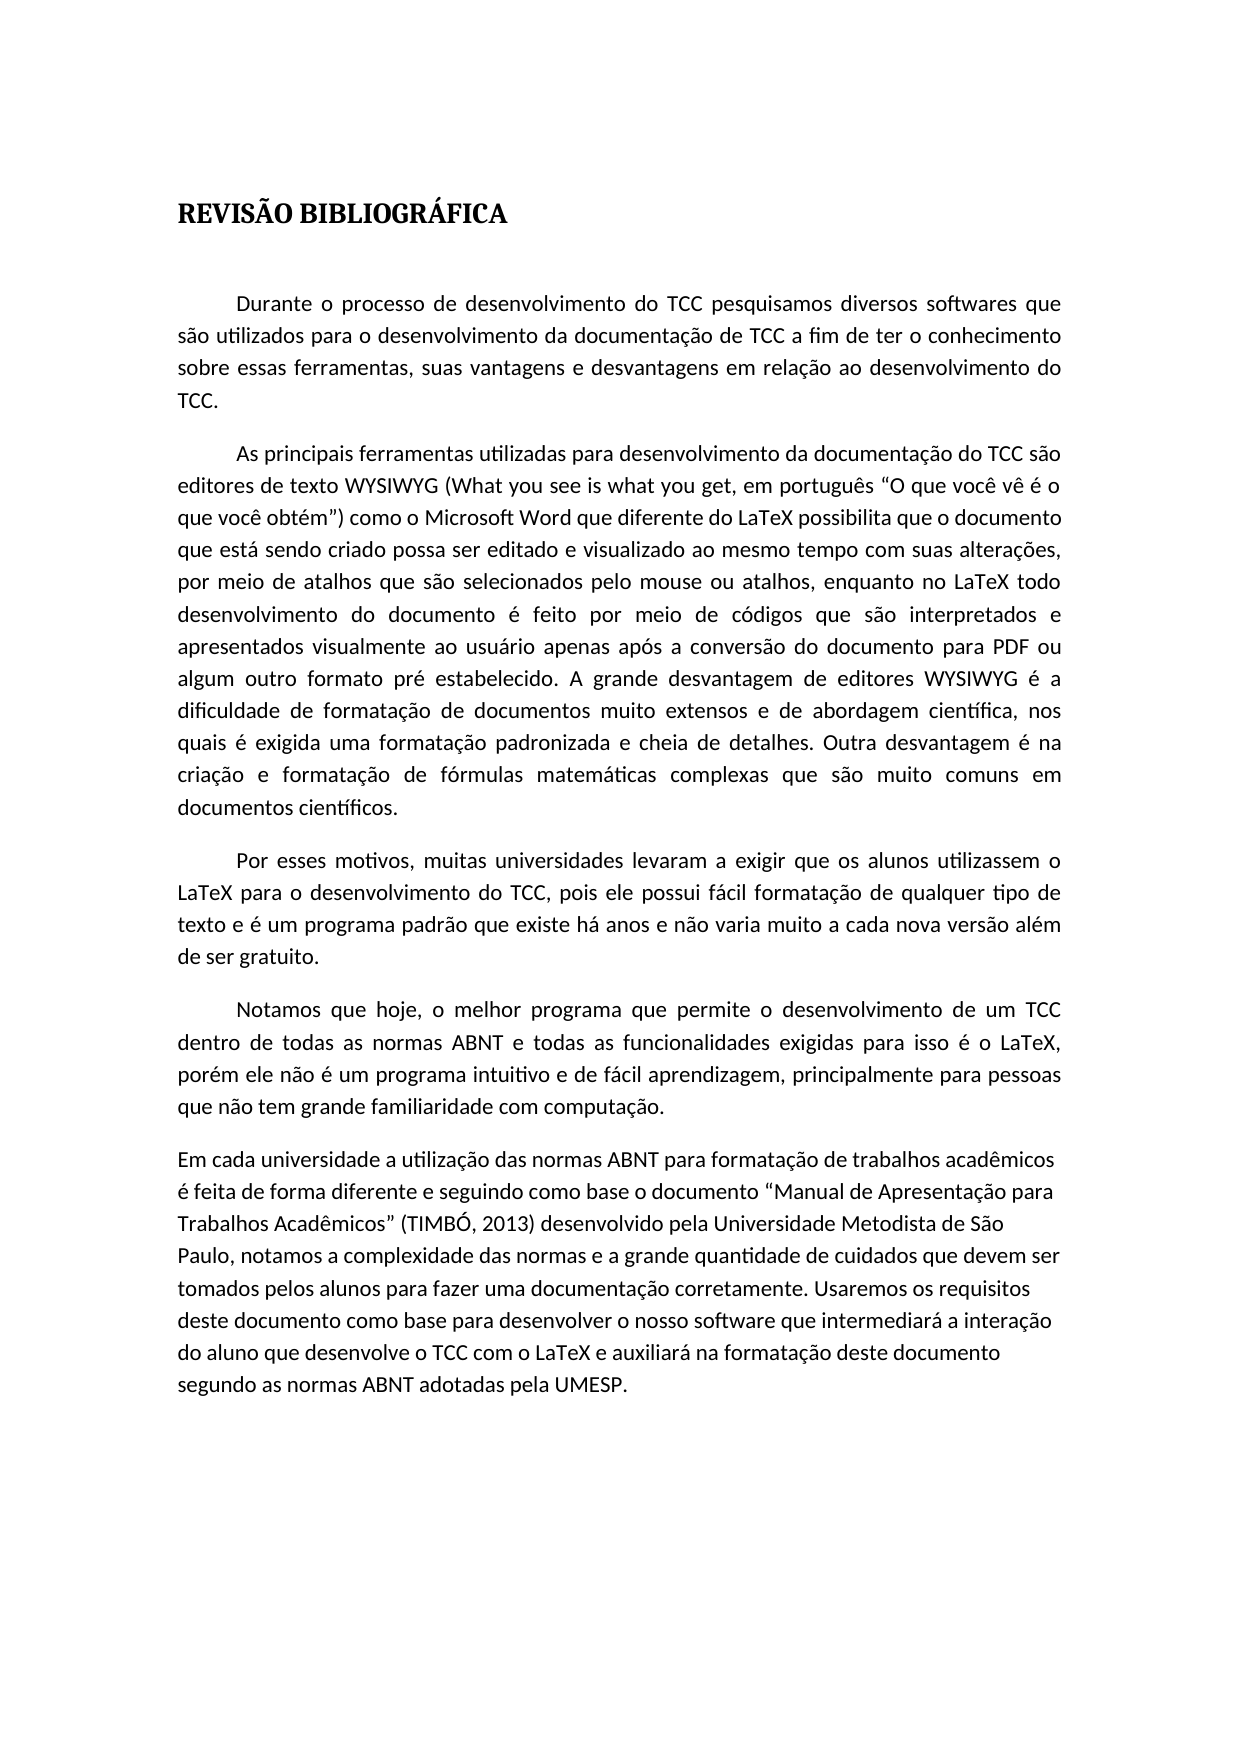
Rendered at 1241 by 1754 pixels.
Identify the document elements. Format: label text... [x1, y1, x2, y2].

text Notamos que hoje, o melhor programa que permite o desenvolvimento de um TCC dentro de todas as normas ABNT e todas as funcionalidades exigidas para isso é o LaTeX, porém ele não é um programa intuitivo e de fácil aprendizagem, principalmente para pessoas que não tem grande familiaridade com computação. [177, 995, 1063, 1120]
subtitle REVISÃO BIBLIOGRÁFICA [177, 198, 1063, 231]
text Por esses motivos, muitas universidades levaram a exigir que os alunos utilizassem o LaTeX para o desenvolvimento do TCC, pois ele possui fácil formatação de qualquer tipo de texto e é um programa padrão que existe há anos e não varia muito a cada nova versão além de ser gratuito. [177, 846, 1063, 970]
text Durante o processo de desenvolvimento do TCC pesquisamos diversos softwares que são utilizados para o desenvolvimento da documentação de TCC a fim de ter o conhecimento sobre essas ferramentas, suas vantagens e desvantagens em relação ao desenvolvimento do TCC. [177, 289, 1063, 414]
text As principais ferramentas utilizadas para desenvolvimento da documentação do TCC são editores de texto WYSIWYG (What you see is what you get, em português “O que você vê é o que você obtém”) como o Microsoft Word que diferente do LaTeX possibilita que o documento que está sendo criado possa ser editado e visualizado ao mesmo tempo com suas alterações, por meio de atalhos que são selecionados pelo mouse ou atalhos, enquanto no LaTeX todo desenvolvimento do documento é feito por meio de códigos que são interpretados e apresentados visualmente ao usuário apenas após a conversão do documento para PDF ou algum outro formato pré estabelecido. A grande desvantagem de editores WYSIWYG é a dificuldade de formatação de documentos muito extensos e de abordagem científica, nos quais é exigida uma formatação padronizada e cheia de detalhes. Outra desvantagem é na criação e formatação de fórmulas matemáticas complexas que são muito comuns em documentos científicos. [177, 439, 1063, 821]
text Em cada universidade a utilização das normas ABNT para formatação de trabalhos acadêmicos é feita de forma diferente e seguindo como base o documento “Manual de Apresentação para Trabalhos Acadêmicos” (TIMBÓ, 2013) desenvolvido pela Universidade Metodista de São Paulo, notamos a complexidade das normas e a grande quantidade de cuidados que devem ser tomados pelos alunos para fazer uma documentação corretamente. Usaremos os requisitos deste documento como base para desenvolver o nosso software que intermediará a interação do aluno que desenvolve o TCC com o LaTeX e auxiliará na formatação deste documento segundo as normas ABNT adotadas pela UMESP. [177, 1145, 1063, 1398]
